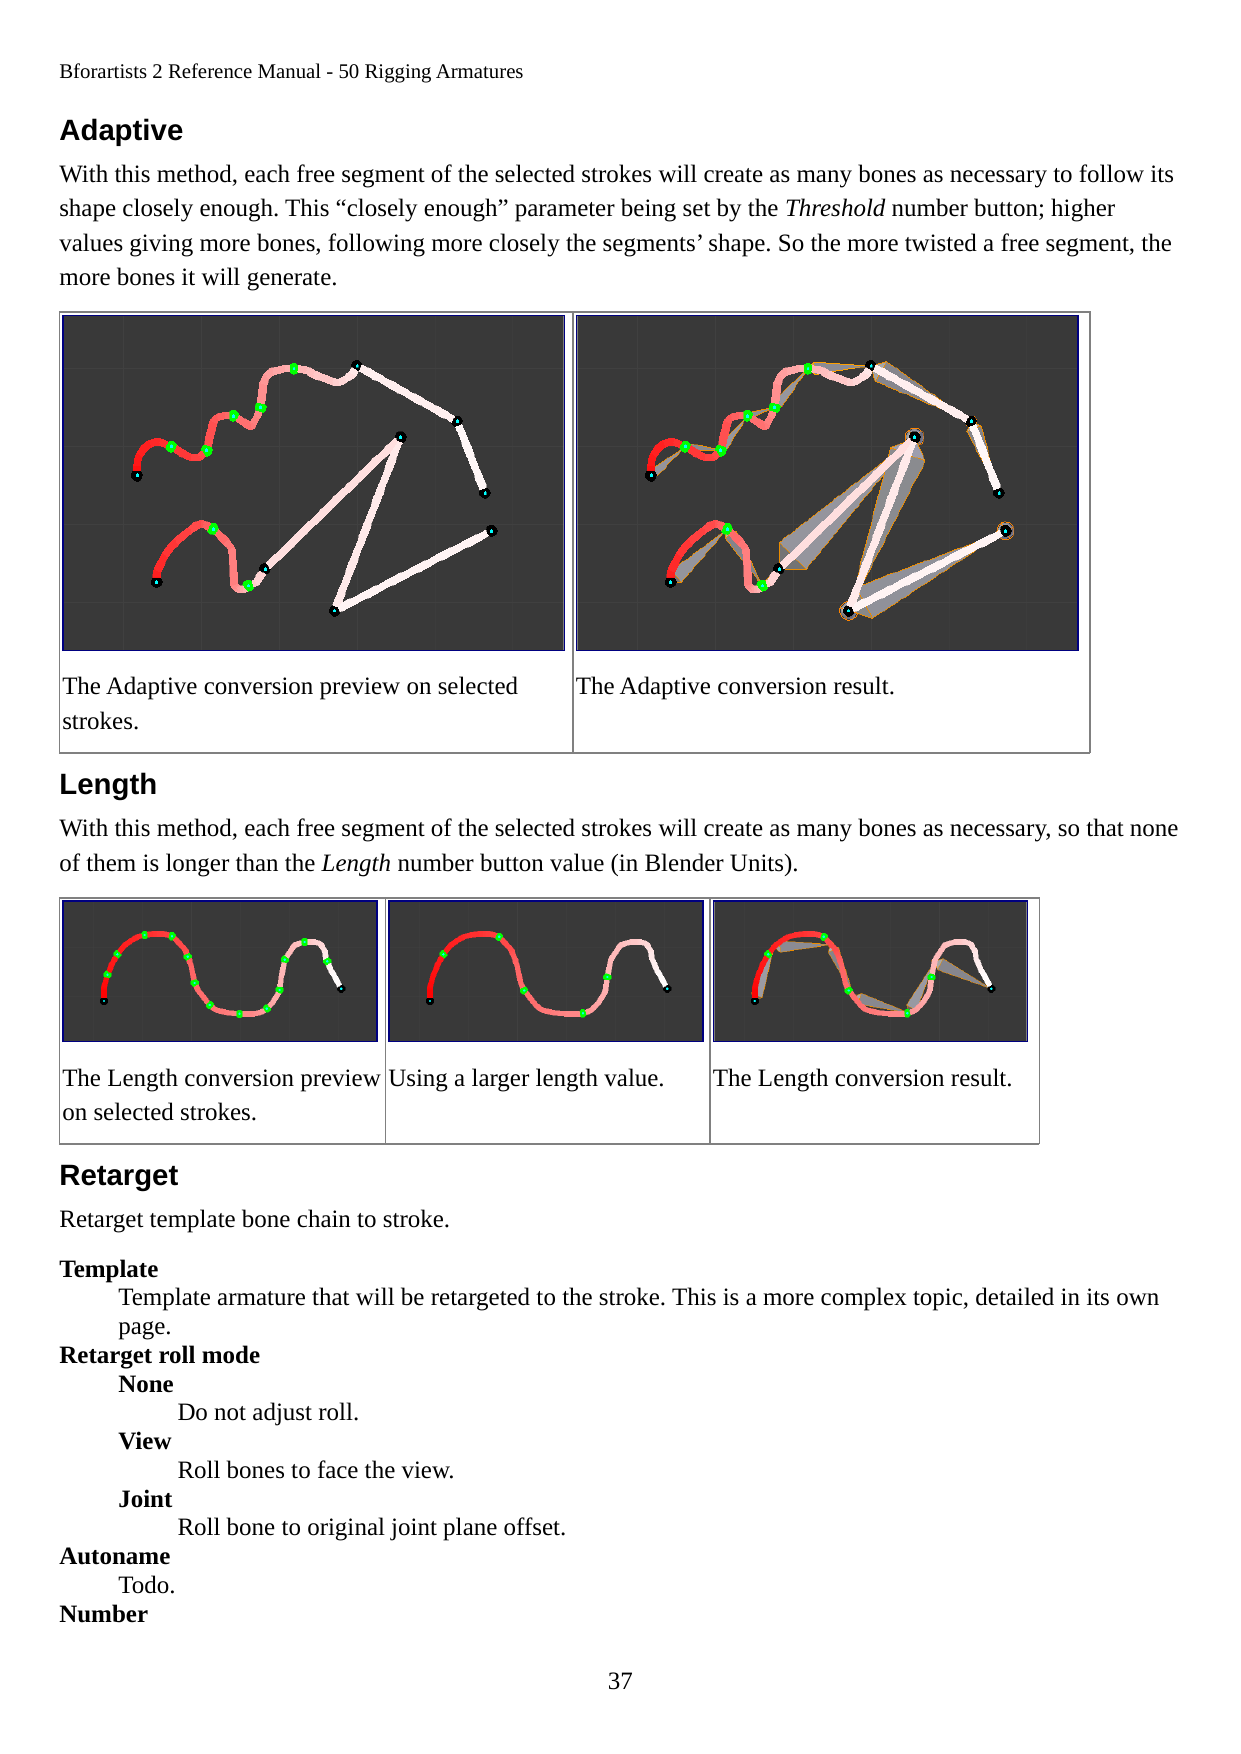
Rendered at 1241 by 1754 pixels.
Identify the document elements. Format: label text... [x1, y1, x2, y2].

subtitle Length [59, 767, 1181, 801]
table_header The Adaptive conversion preview on selected strokes. [60, 313, 572, 752]
subtitle Adaptive [59, 113, 1181, 146]
picture [714, 902, 1027, 1041]
list Template armature that will be retargeted to the stroke. This is a more complex topic, detailed in its own page. [118, 1282, 1181, 1340]
list Roll bone to original joint plane offset. [177, 1512, 1181, 1541]
subtitle Autoname [59, 1541, 1181, 1570]
picture [64, 316, 564, 650]
text With this method, each free segment of the selected strokes will create as many bones as necessary to follow its shape closely enough. This “closely enough” parameter being set by the Threshold number button; higher values giving more bones, following more closely the segments’ shape. So the more twisted a free segment, the more bones it will generate. [59, 159, 1181, 291]
subtitle Retarget [59, 1158, 1181, 1192]
table_header Using a larger length value. [386, 899, 709, 1143]
subtitle View [118, 1426, 1181, 1455]
subtitle None [118, 1369, 1181, 1397]
picture [577, 316, 1077, 650]
list Roll bones to face the view. [177, 1455, 1181, 1484]
text With this method, each free segment of the selected strokes will create as many bones as necessary, so that none of them is longer than the Length number button value (in Blender Units). [59, 813, 1181, 877]
table_header The Adaptive conversion result. [574, 313, 1089, 752]
subtitle Template [59, 1254, 1181, 1282]
subtitle Retarget roll mode [59, 1340, 1181, 1369]
list Todo. [118, 1570, 1181, 1599]
subtitle Number [59, 1599, 1181, 1627]
table_header The Length conversion preview on selected strokes. [60, 899, 385, 1143]
text Retarget template bone chain to stroke. [59, 1204, 1181, 1233]
subtitle Joint [118, 1484, 1181, 1512]
picture [64, 902, 376, 1041]
list Do not adjust roll. [177, 1397, 1181, 1426]
picture [390, 902, 702, 1041]
table_header The Length conversion result. [711, 899, 1039, 1143]
